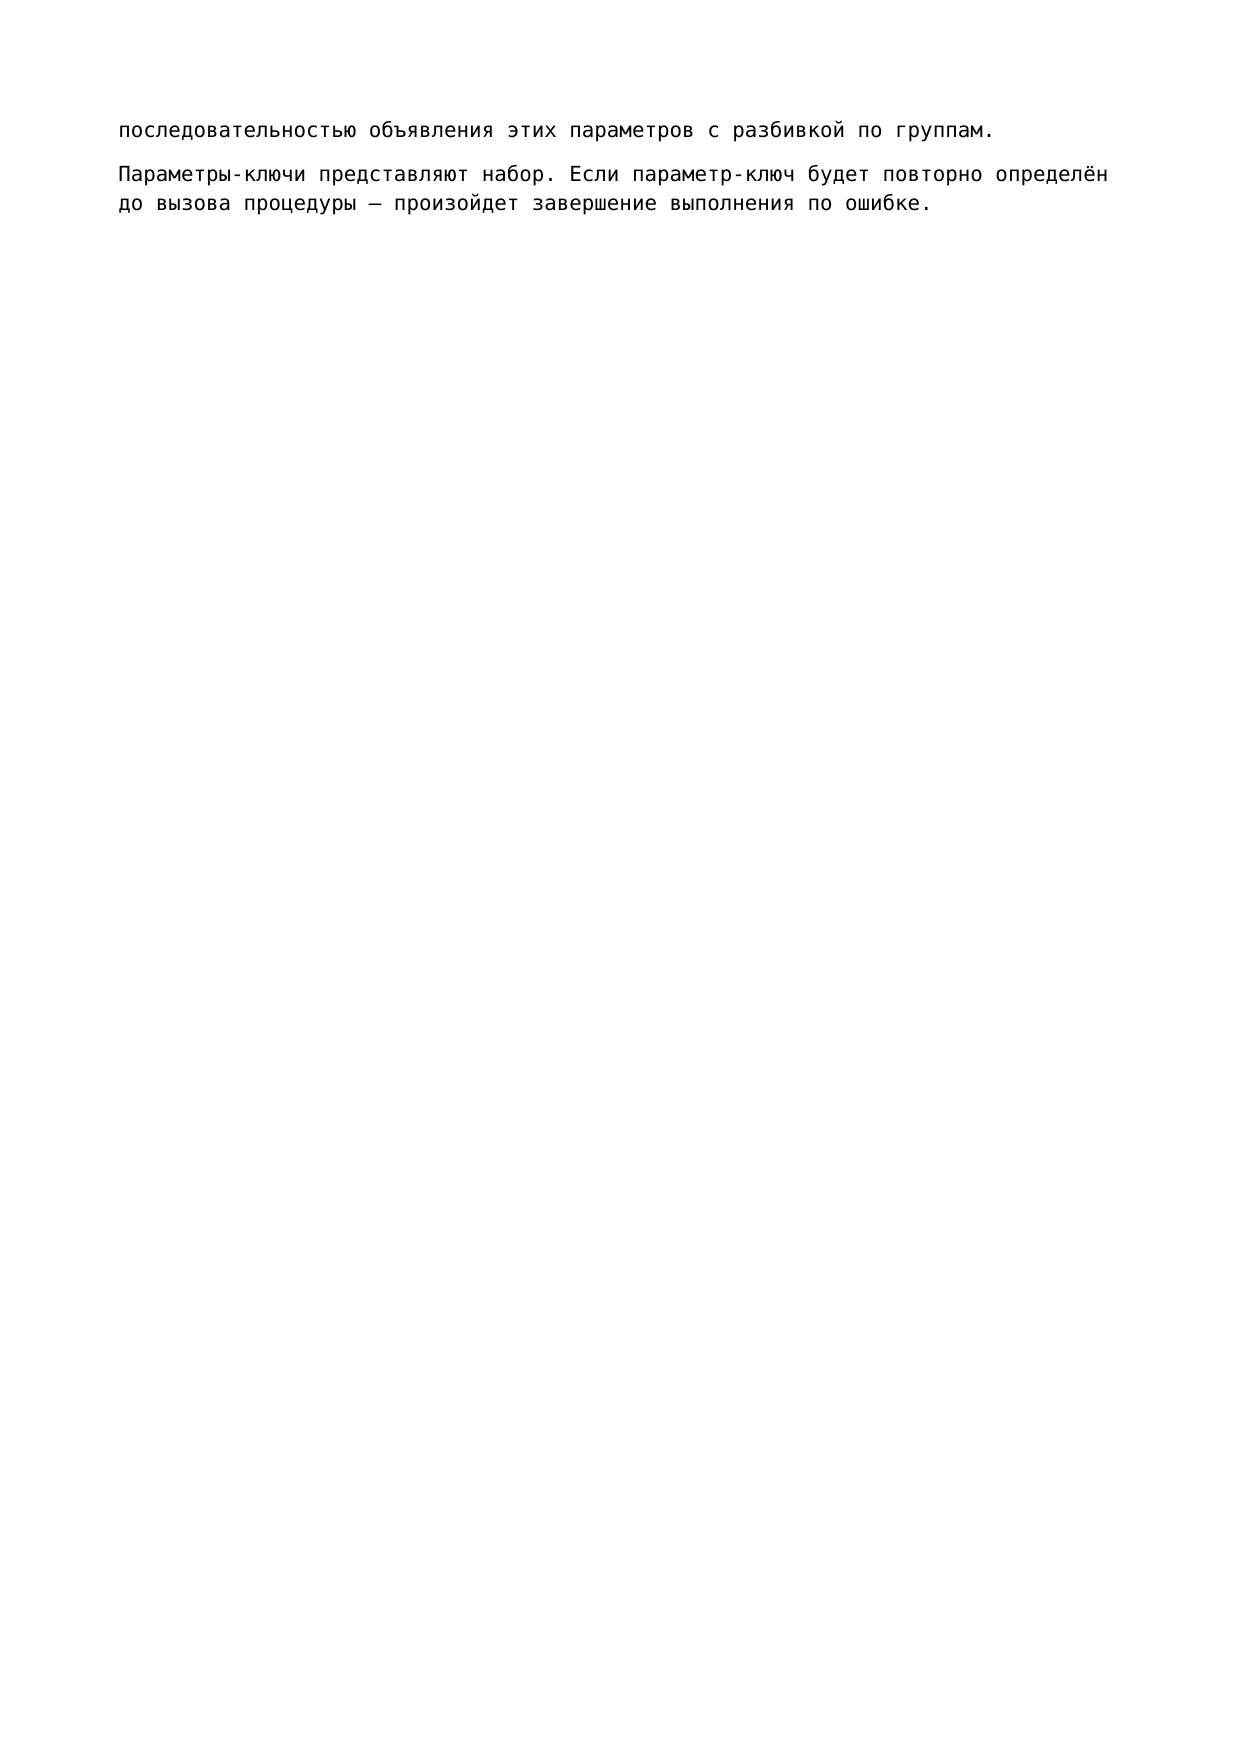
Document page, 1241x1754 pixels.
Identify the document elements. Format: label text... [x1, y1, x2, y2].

text последовательностью объявления этих параметров с разбивкой по группам. [118, 118, 1122, 142]
text Параметры-ключи представляют набор. Если параметр-ключ будет повторно определён до вызова процедуры — произойдет завершение выполнения по ошибке. [118, 162, 1122, 215]
